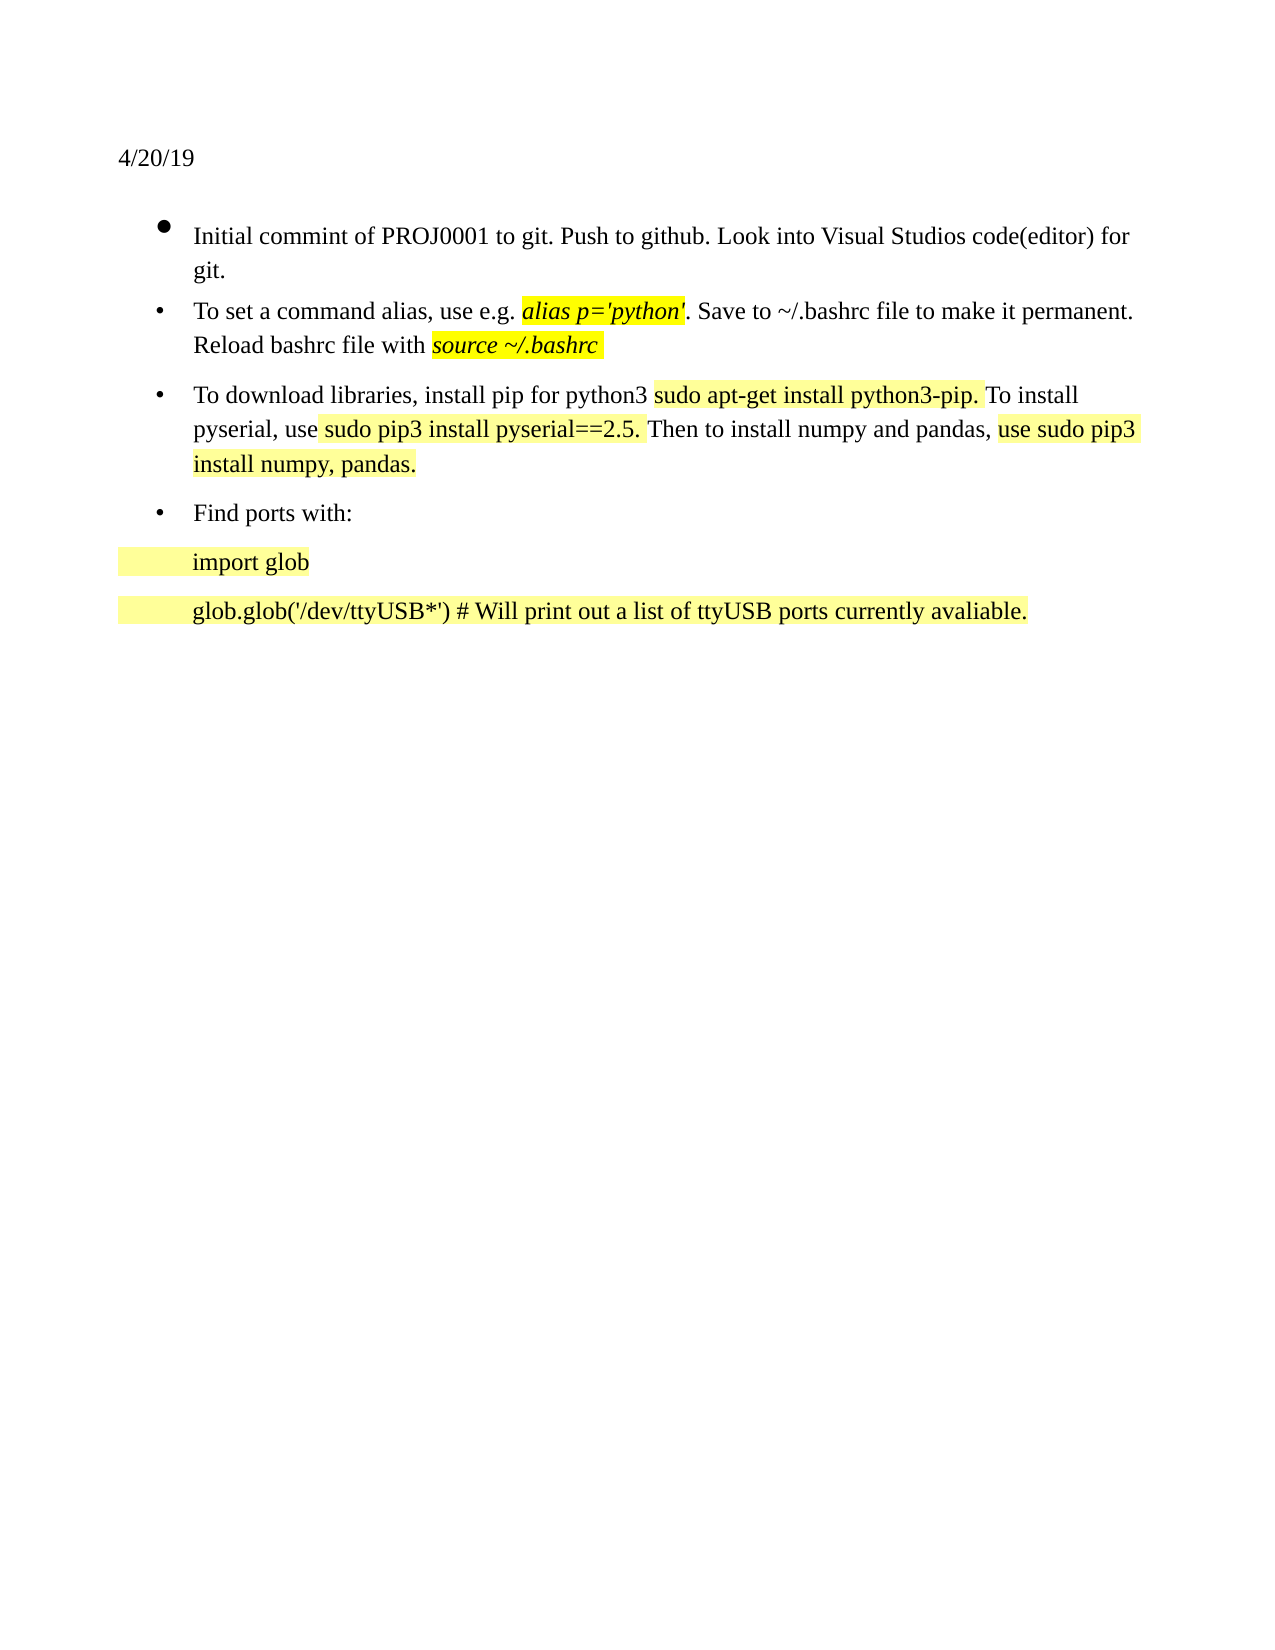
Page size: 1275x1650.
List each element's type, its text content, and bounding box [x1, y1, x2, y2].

subtitle Initial commint of PROJ0001 to git. Push to github. Look into Visual Studios code(editor) for git. [156, 209, 1157, 284]
text import glob [118, 547, 1157, 576]
list To download libraries, install pip for python3 sudo apt-get install python3-pip. To install pyserial, use sudo pip3 install pyserial==2.5. Then to install numpy and pandas, use sudo pip3 install numpy, pandas. [156, 380, 1157, 477]
list To set a command alias, use e.g. alias p='python'. Save to ~/.bashrc file to make it permanent. Reload bashrc file with source ~/.bashrc [156, 296, 1157, 359]
subtitle 4/20/19 [118, 143, 1157, 172]
list Find ports with: [156, 498, 1157, 526]
text glob.glob('/dev/ttyUSB*') # Will print out a list of ttyUSB ports currently avaliable. [118, 596, 1157, 624]
